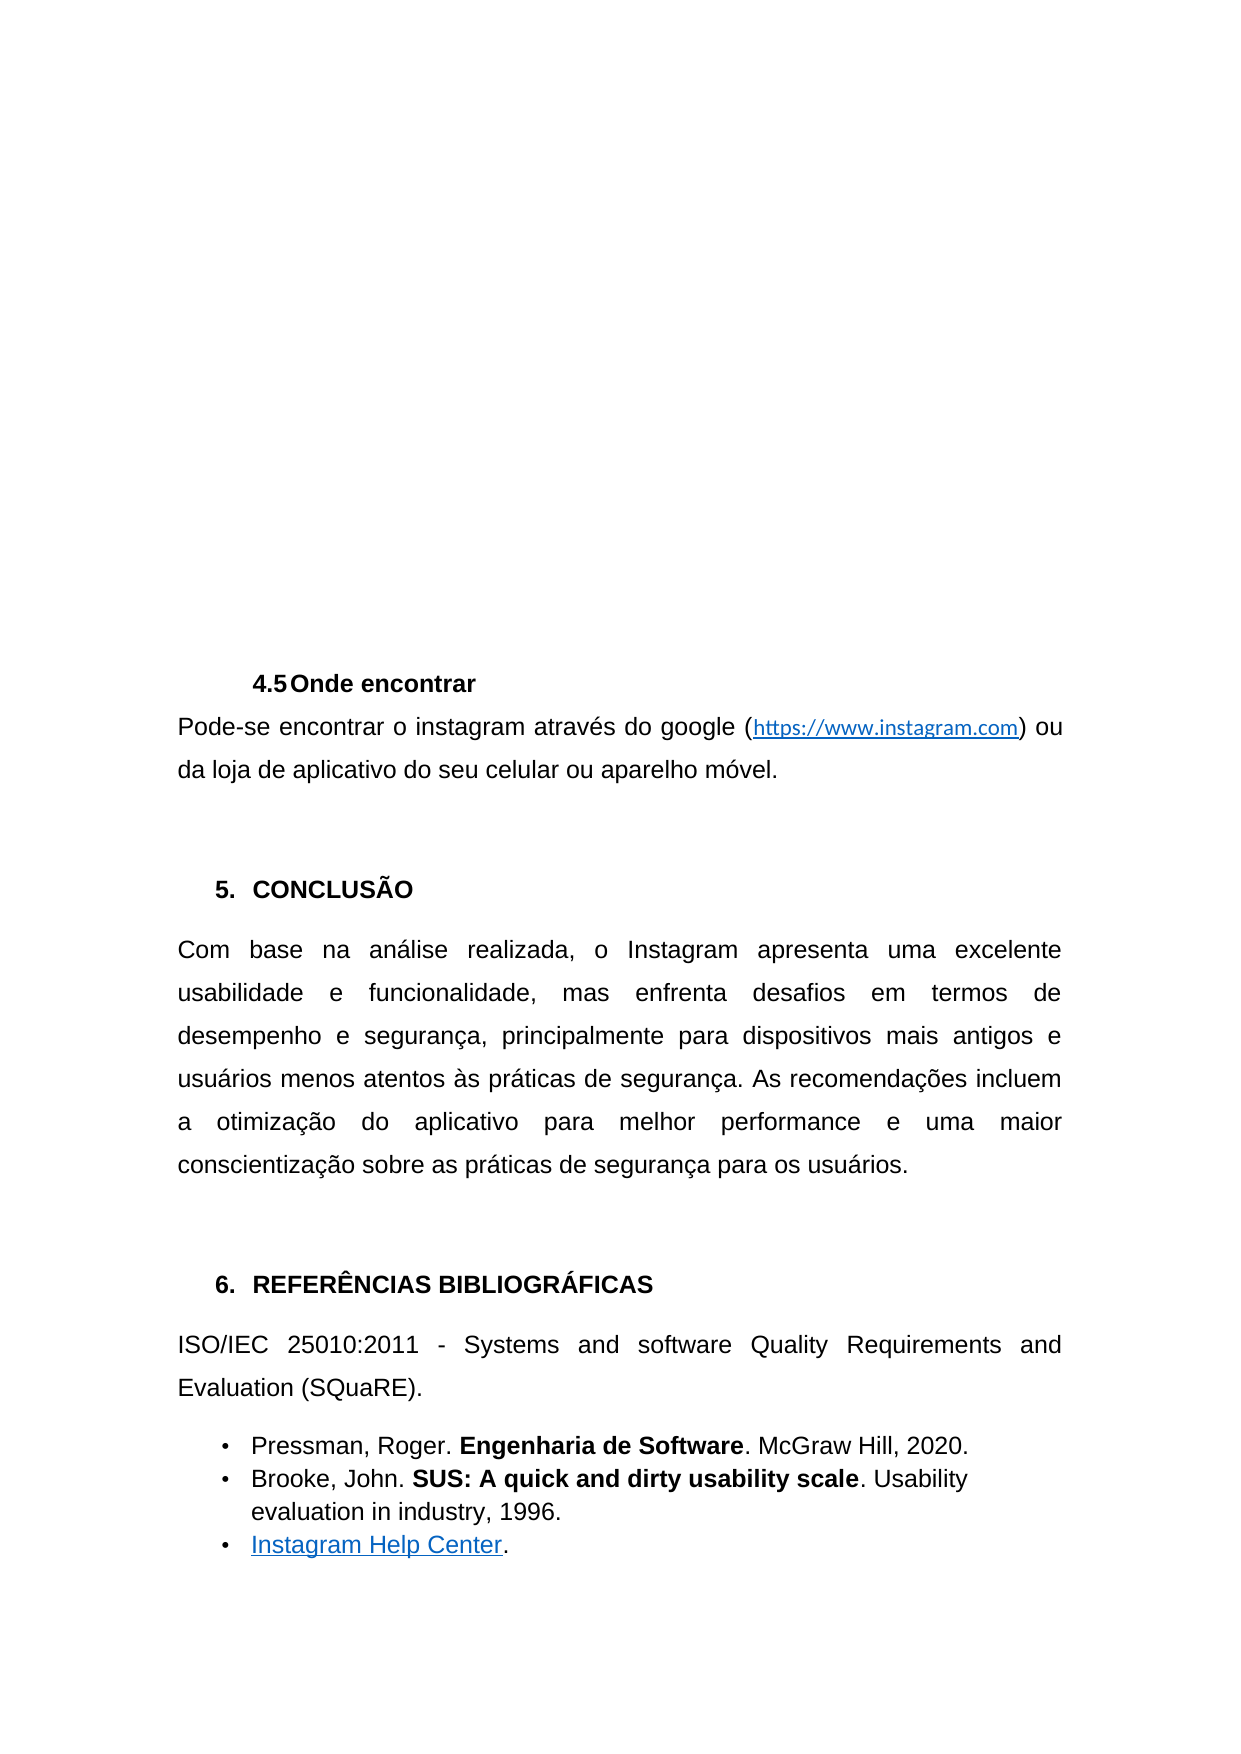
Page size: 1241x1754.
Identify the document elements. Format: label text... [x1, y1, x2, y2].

subtitle Onde encontrar [252, 669, 1063, 698]
subtitle CONCLUSÃO [215, 875, 1063, 904]
list Pressman, Roger. Engenharia de Software. McGraw Hill, 2020. [221, 1431, 1063, 1459]
list Brooke, John. SUS: A quick and dirty usability scale. Usability evaluation in industry, 1996. [221, 1464, 1063, 1526]
text ISO/IEC 25010:2011 - Systems and software Quality Requirements and Evaluation (SQuaRE). [177, 1330, 1063, 1402]
text Pode-se encontrar o instagram através do google (https://www.instagram.com) ou da loja de aplicativo do seu celular ou aparelho móvel. [177, 712, 1063, 784]
text Com base na análise realizada, o Instagram apresenta uma excelente usabilidade e funcionalidade, mas enfrenta desafios em termos de desempenho e segurança, principalmente para dispositivos mais antigos e usuários menos atentos às práticas de segurança. As recomendações incluem a otimização do aplicativo para melhor performance e uma maior conscientização sobre as práticas de segurança para os usuários. [177, 935, 1063, 1179]
subtitle REFERÊNCIAS BIBLIOGRÁFICAS [215, 1270, 1063, 1299]
list Instagram Help Center. [221, 1530, 1063, 1558]
